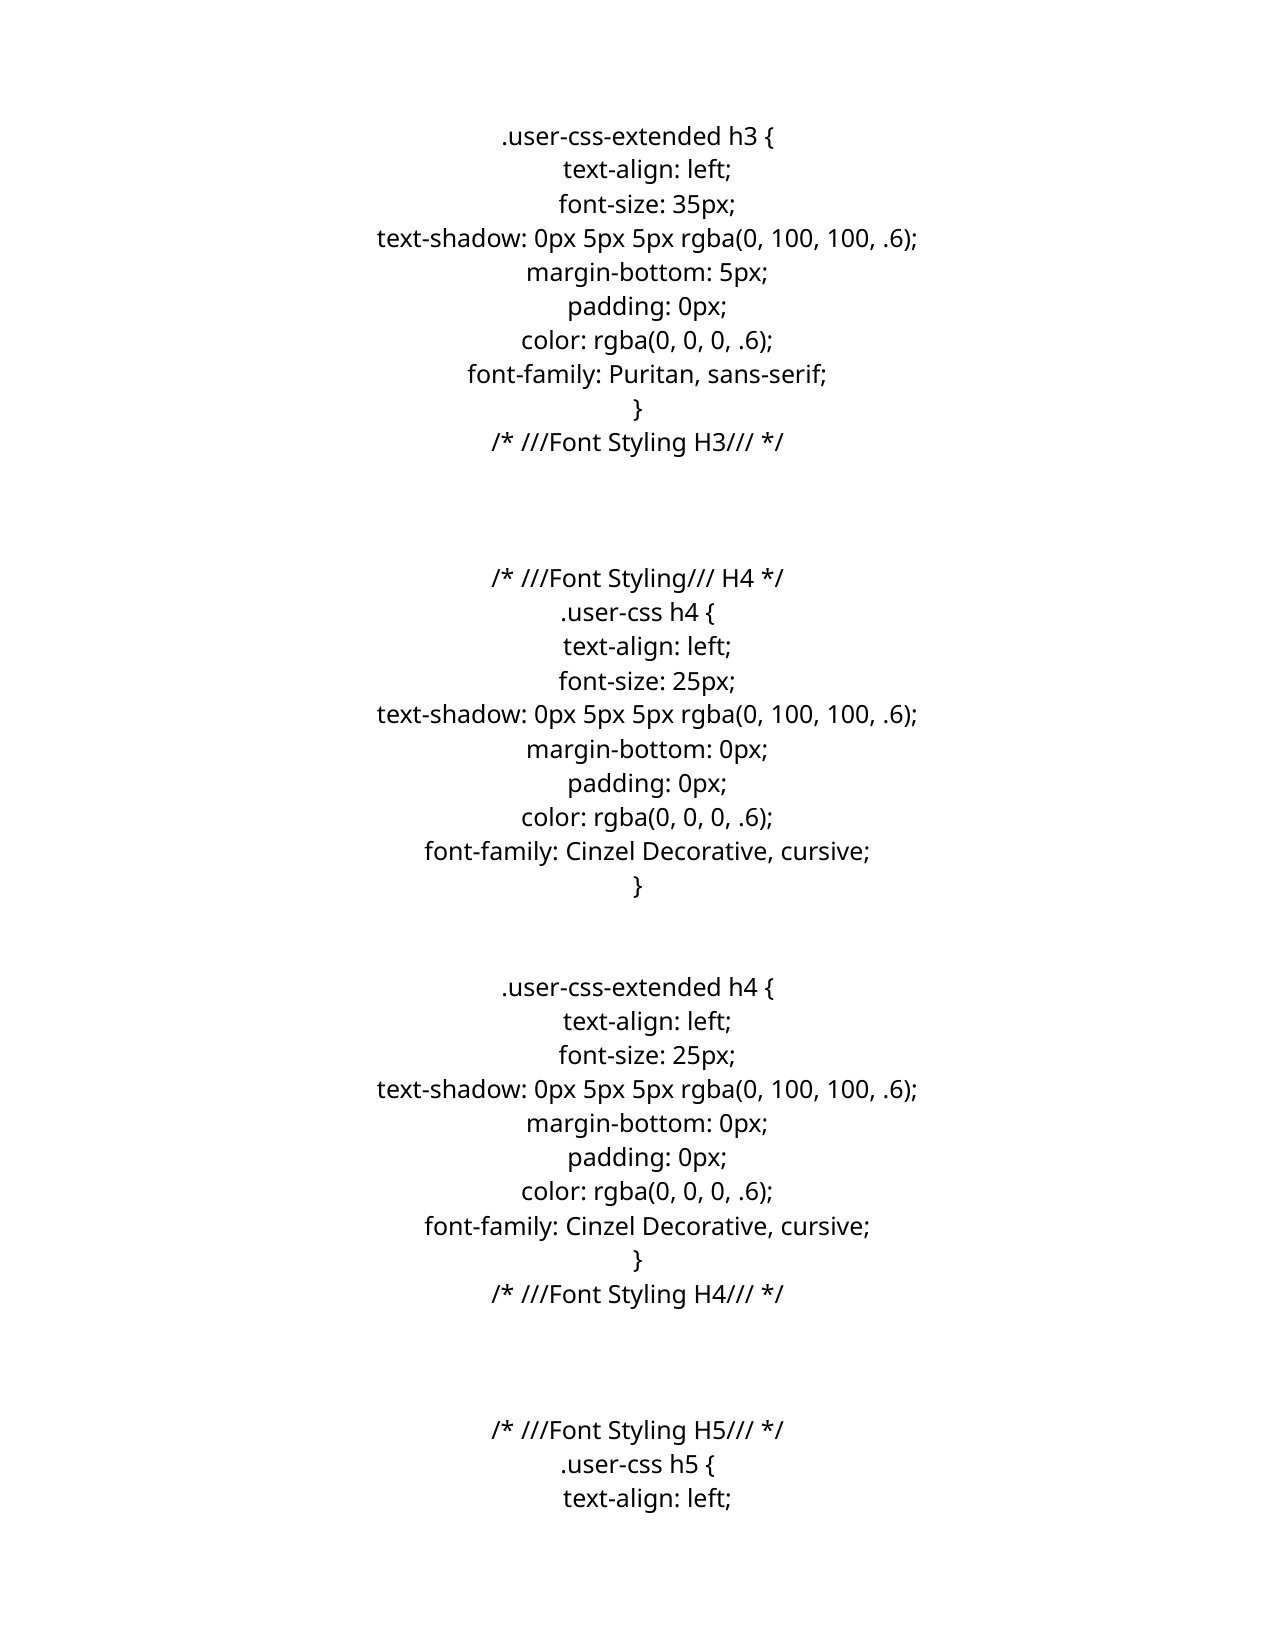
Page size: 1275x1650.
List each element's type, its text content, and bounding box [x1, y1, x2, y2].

text text-shadow: 0px 5px 5px rgba(0, 100, 100, .6); [118, 220, 1157, 254]
text .user-css h4 { [118, 595, 1157, 629]
text .user-css-extended h3 { [118, 118, 1157, 152]
text padding: 0px; [118, 288, 1157, 322]
text margin-bottom: 5px; [118, 254, 1157, 288]
text } [118, 391, 1157, 425]
text .user-css-extended h4 { [118, 970, 1157, 1004]
text color: rgba(0, 0, 0, .6); [118, 799, 1157, 833]
text font-size: 25px; [118, 1038, 1157, 1072]
text color: rgba(0, 0, 0, .6); [118, 322, 1157, 357]
text text-shadow: 0px 5px 5px rgba(0, 100, 100, .6); [118, 697, 1157, 731]
text .user-css h5 { [118, 1447, 1157, 1481]
text /* ///Font Styling/// H4 */ [118, 561, 1157, 595]
text } [118, 867, 1157, 902]
text /* ///Font Styling H4/// */ [118, 1276, 1157, 1310]
text text-align: left; [118, 629, 1157, 663]
text padding: 0px; [118, 1140, 1157, 1174]
text text-align: left; [118, 1481, 1157, 1515]
text text-align: left; [118, 152, 1157, 186]
text color: rgba(0, 0, 0, .6); [118, 1174, 1157, 1208]
text text-shadow: 0px 5px 5px rgba(0, 100, 100, .6); [118, 1072, 1157, 1106]
text /* ///Font Styling H3/// */ [118, 425, 1157, 459]
text text-align: left; [118, 1004, 1157, 1038]
text font-size: 25px; [118, 663, 1157, 697]
text font-size: 35px; [118, 186, 1157, 220]
text font-family: Puritan, sans-serif; [118, 357, 1157, 391]
text } [118, 1242, 1157, 1276]
text margin-bottom: 0px; [118, 731, 1157, 765]
text font-family: Cinzel Decorative, cursive; [118, 833, 1157, 867]
text /* ///Font Styling H5/// */ [118, 1412, 1157, 1447]
text margin-bottom: 0px; [118, 1106, 1157, 1140]
text padding: 0px; [118, 765, 1157, 799]
text font-family: Cinzel Decorative, cursive; [118, 1208, 1157, 1242]
